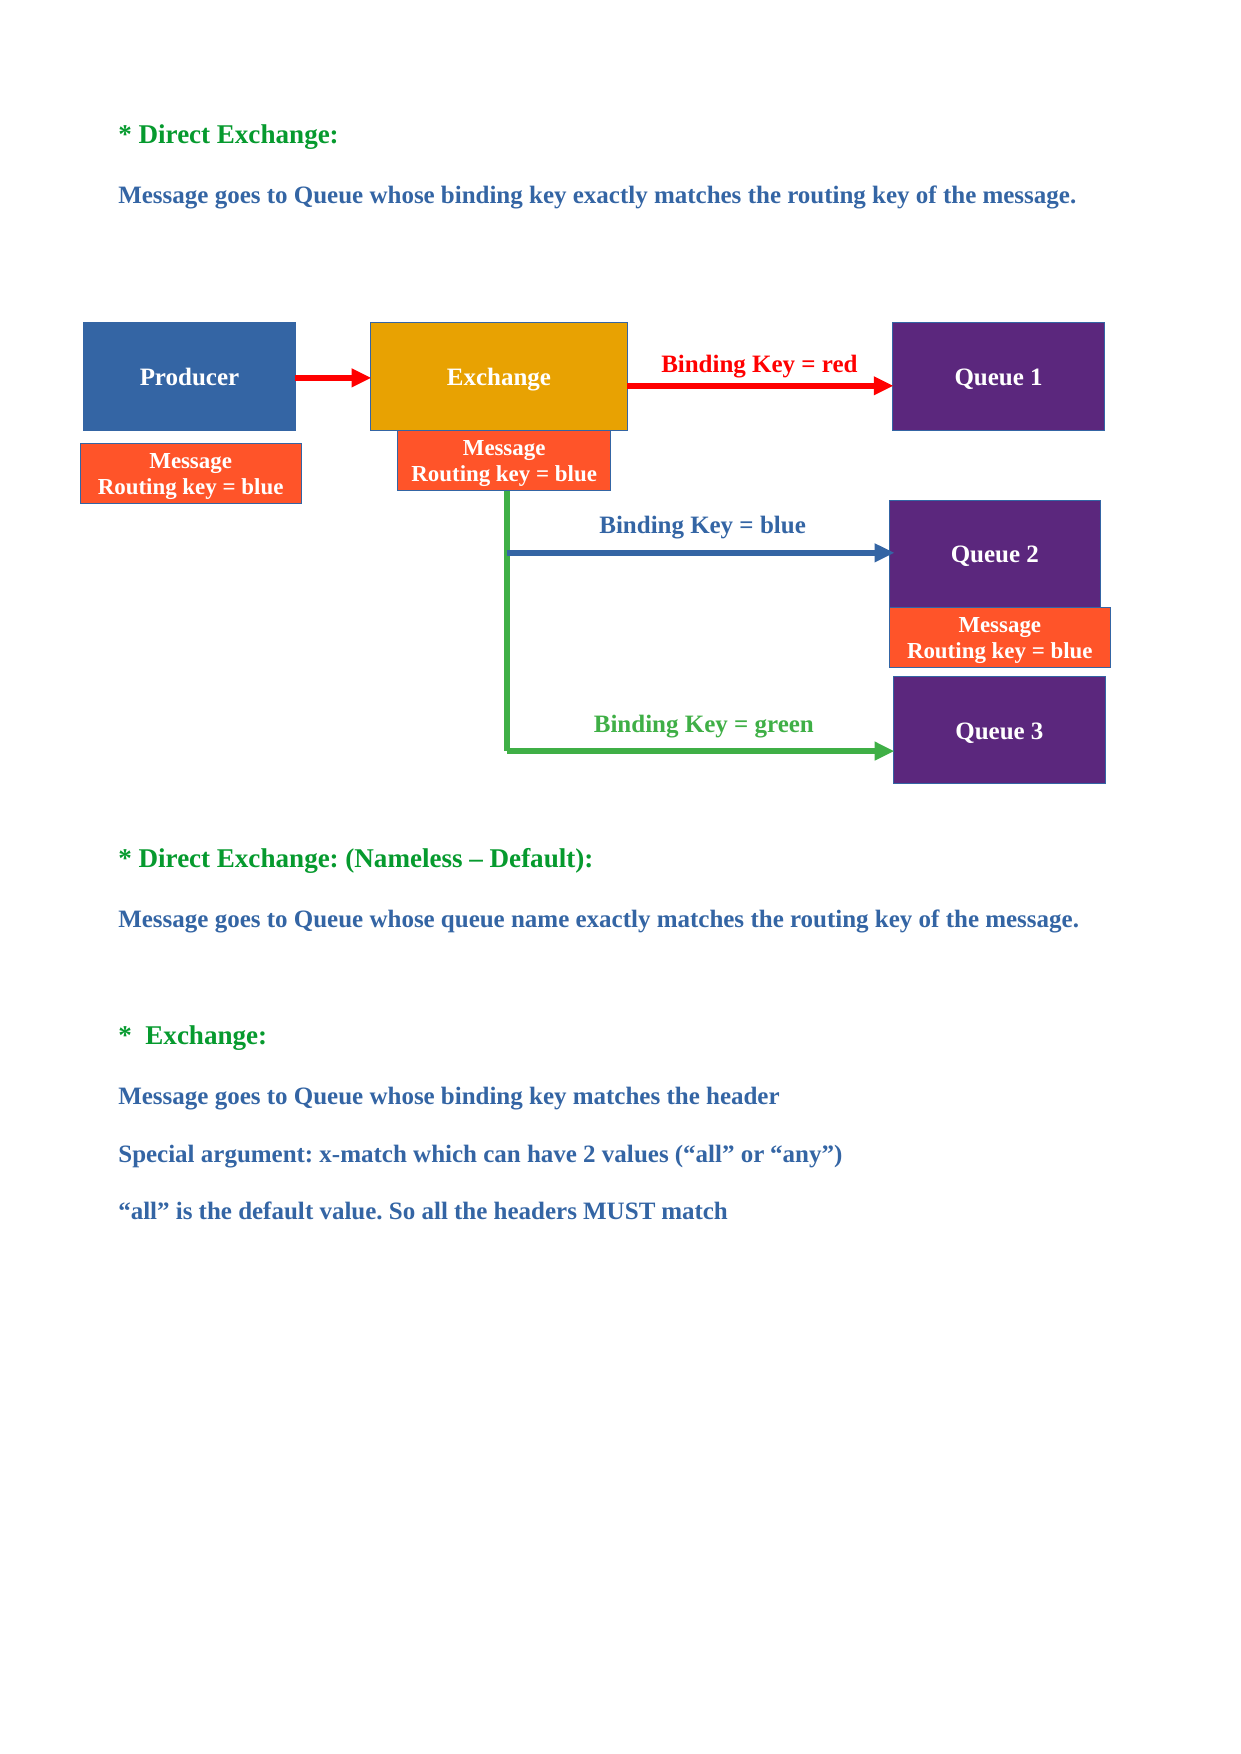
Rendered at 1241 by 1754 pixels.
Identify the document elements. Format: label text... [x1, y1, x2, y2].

text Special argument: x-match which can have 2 values (“all” or “any”) [118, 1139, 1122, 1167]
text Message goes to Queue whose binding key exactly matches the routing key of the message. [118, 180, 1122, 324]
text * Direct Exchange: [118, 118, 1122, 149]
text “all” is the default value. So all the headers MUST match [118, 1196, 1122, 1225]
text * Exchange: [118, 1019, 1122, 1050]
text Message goes to Queue whose binding key matches the header [118, 1081, 1122, 1110]
text Message goes to Queue whose queue name exactly matches the routing key of the message. [118, 904, 1122, 933]
text * Direct Exchange: (Nameless – Default): [118, 842, 1122, 873]
